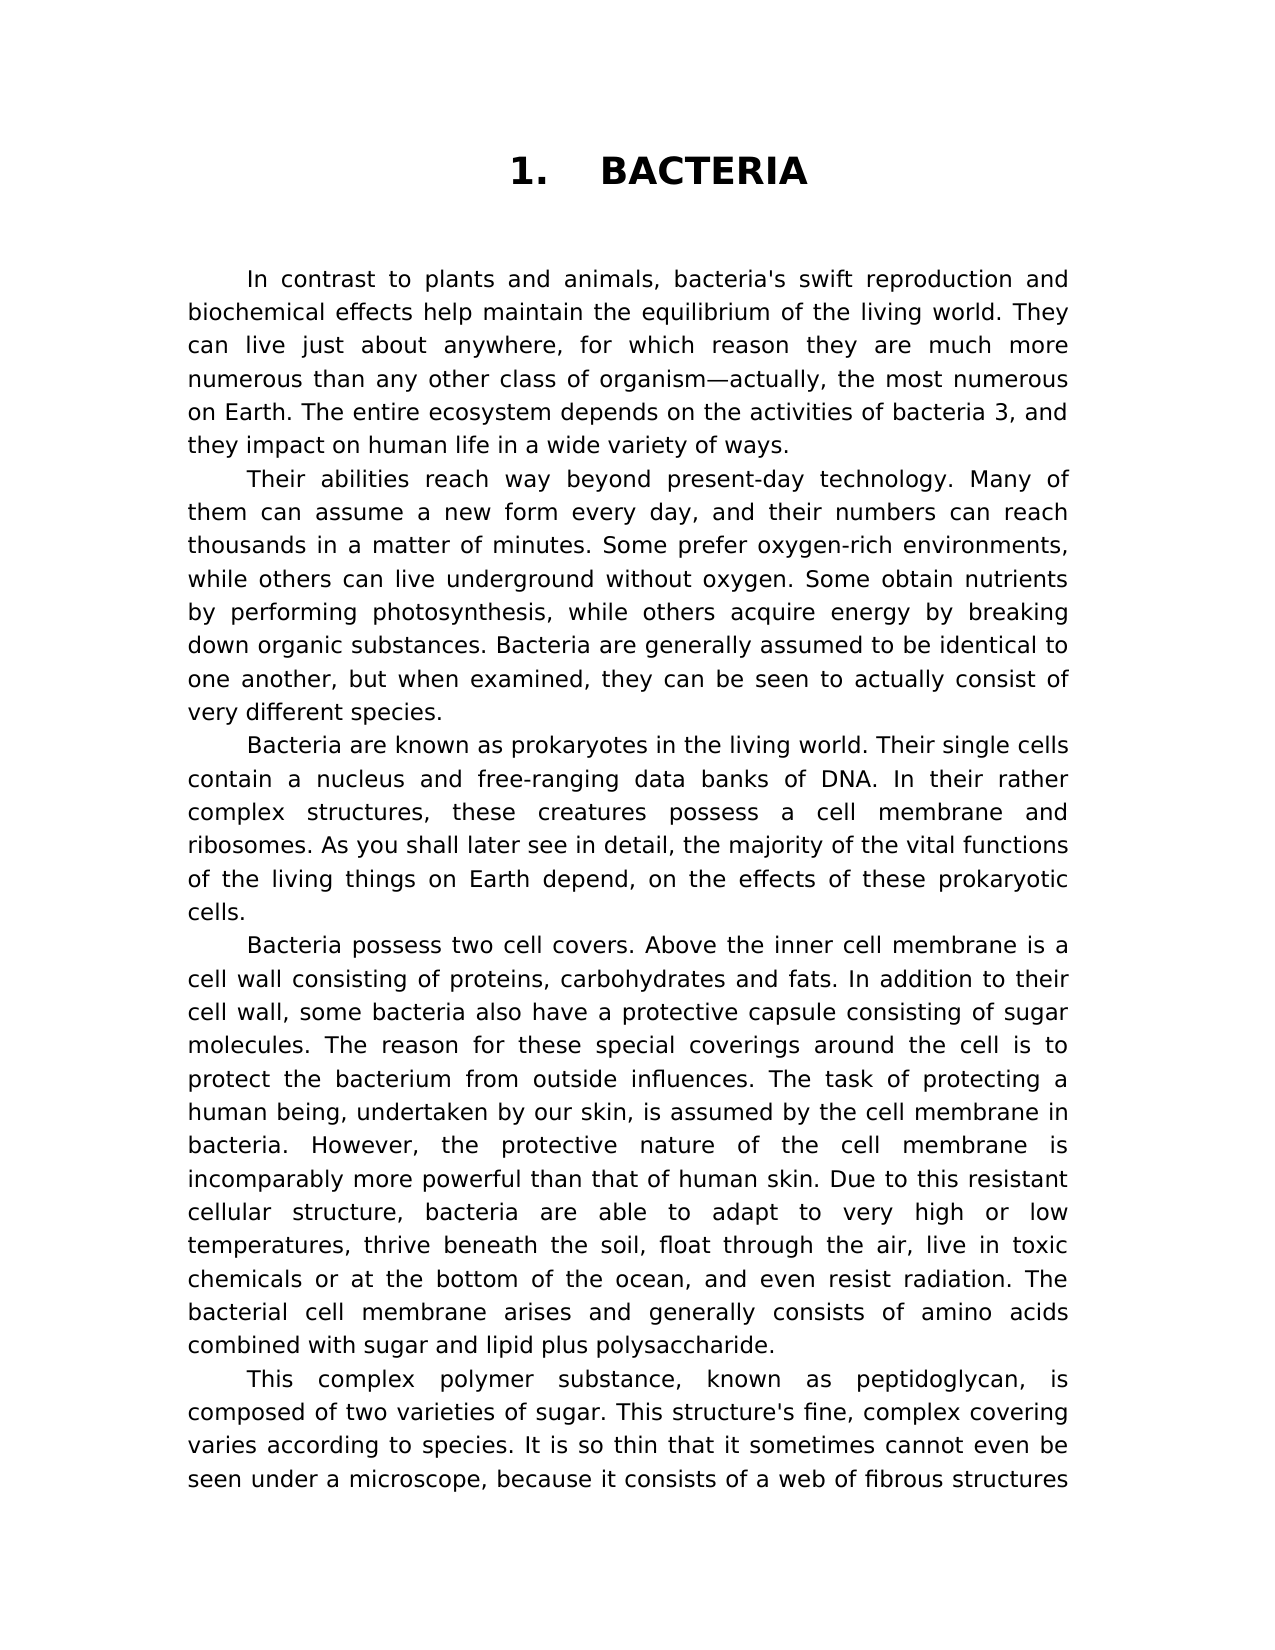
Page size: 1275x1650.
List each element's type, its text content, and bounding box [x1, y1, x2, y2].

text This complex polymer substance, known as peptidoglycan, is composed of two varieties of sugar. This structure's fine, complex covering varies according to species. It is so thin that it sometimes cannot even be seen under a microscope, because it consists of a web of fibrous structures [187, 1360, 1070, 1494]
text Bacteria are known as prokaryotes in the living world. Their single cells contain a nucleus and free-ranging data banks of DNA. In their rather complex structures, these creatures possess a cell membrane and ribosomes. As you shall later see in detail, the majority of the vital functions of the living things on Earth depend, on the effects of these prokaryotic cells. [187, 727, 1070, 927]
text Their abilities reach way beyond present-day technology. Many of them can assume a new form every day, and their numbers can reach thousands in a matter of minutes. Some prefer oxygen-rich environments, while others can live underground without oxygen. Some obtain nutrients by performing photosynthesis, while others acquire energy by breaking down organic substances. Bacteria are generally assumed to be identical to one another, but when examined, they can be seen to actually consist of very different species. [187, 460, 1070, 727]
text In contrast to plants and animals, bacteria's swift reproduction and biochemical effects help maintain the equilibrium of the living world. They can live just about anywhere, for which reason they are much more numerous than any other class of organism—actually, the most numerous on Earth. The entire ecosystem depends on the activities of bacteria 3, and they impact on human life in a wide variety of ways. [187, 260, 1070, 460]
subtitle BACTERIA [187, 150, 1070, 194]
text Bacteria possess two cell covers. Above the inner cell membrane is a cell wall consisting of proteins, carbohydrates and fats. In addition to their cell wall, some bacteria also have a protective capsule consisting of sugar molecules. The reason for these special coverings around the cell is to protect the bacterium from outside influences. The task of protecting a human being, undertaken by our skin, is assumed by the cell membrane in bacteria. However, the protective nature of the cell membrane is incomparably more powerful than that of human skin. Due to this resistant cellular structure, bacteria are able to adapt to very high or low temperatures, thrive beneath the soil, float through the air, live in toxic chemicals or at the bottom of the ocean, and even resist radiation. The bacterial cell membrane arises and generally consists of amino acids combined with sugar and lipid plus polysaccharide. [187, 927, 1070, 1360]
